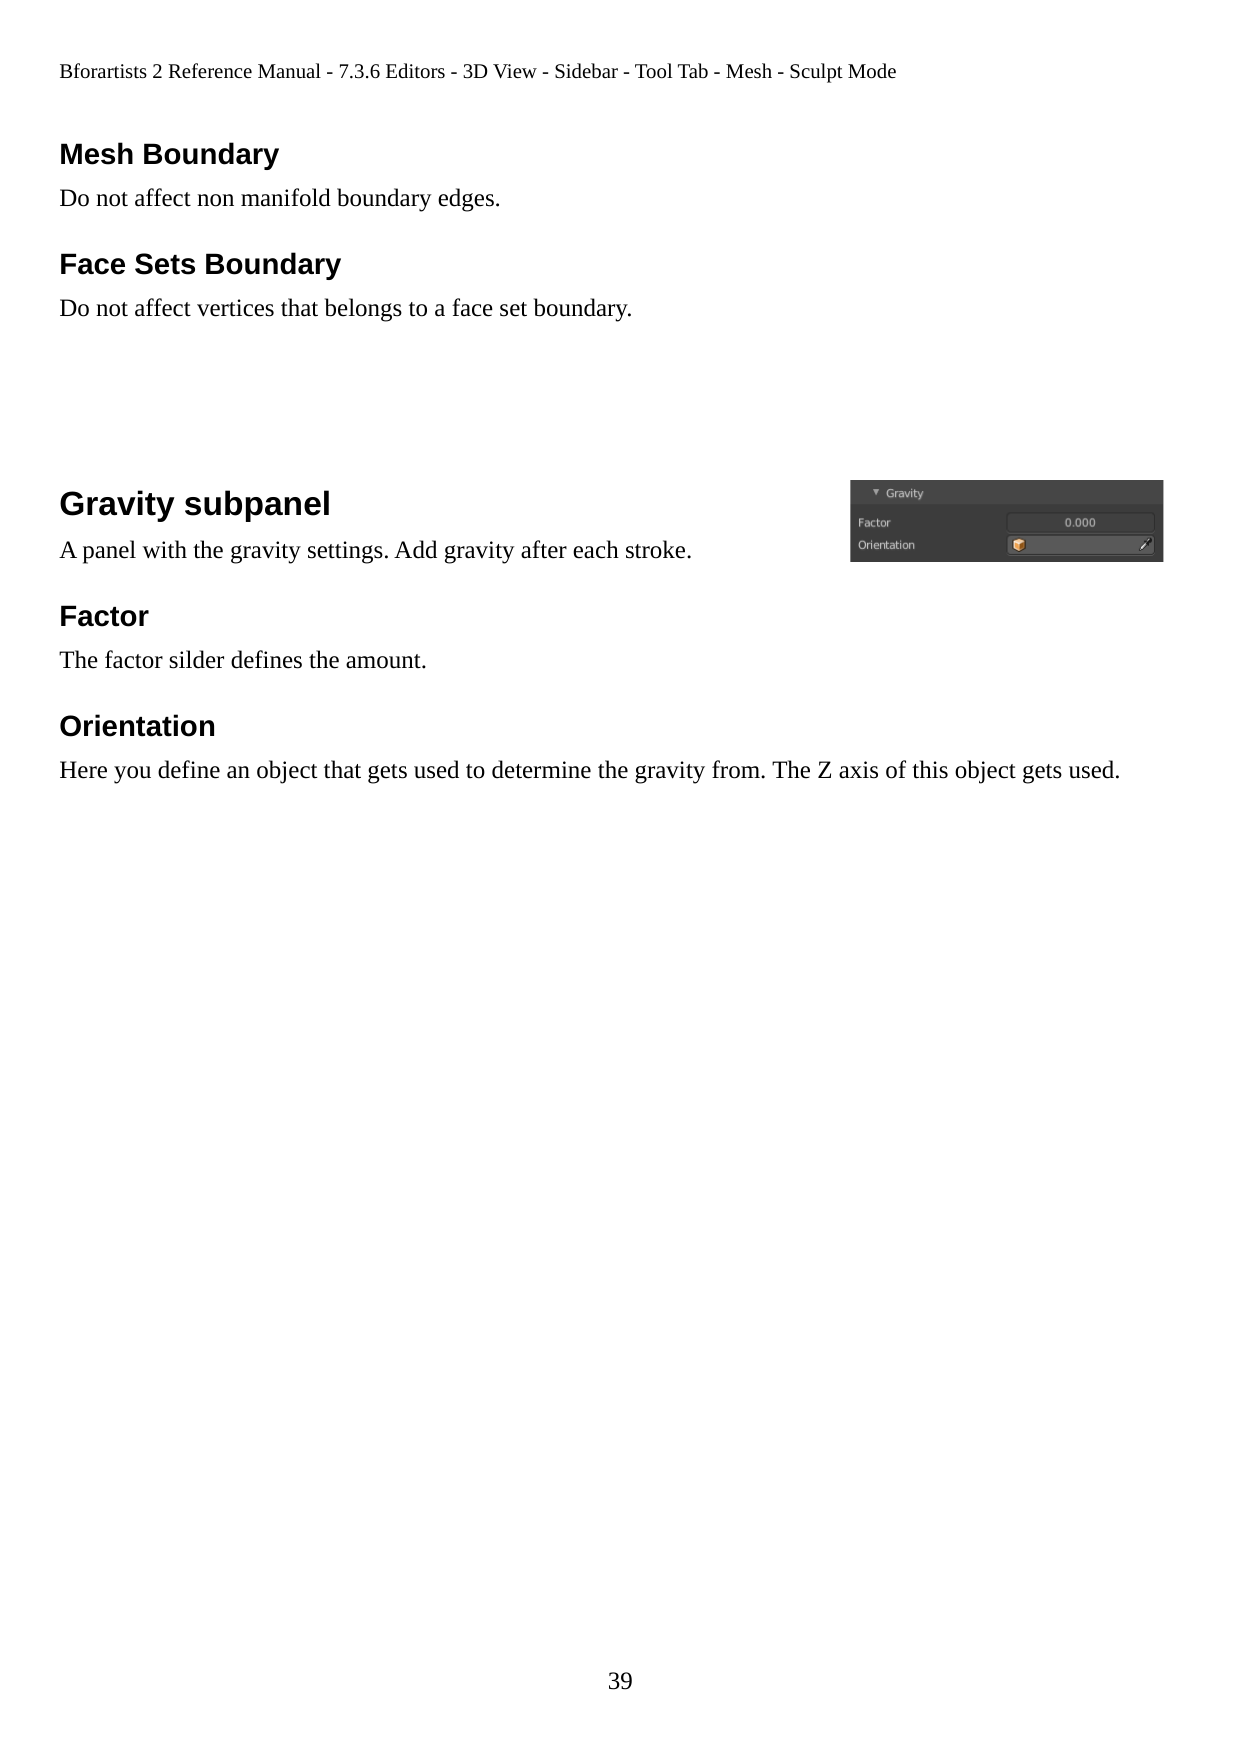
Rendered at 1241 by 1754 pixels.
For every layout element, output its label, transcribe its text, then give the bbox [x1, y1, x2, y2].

text Here you define an object that gets used to determine the gravity from. The Z axis of this object gets used. [59, 755, 1181, 783]
subtitle [1164, 484, 1181, 522]
text The factor silder defines the amount. [59, 645, 1181, 673]
subtitle Factor [59, 598, 1181, 632]
subtitle Orientation [59, 708, 1181, 742]
subtitle Face Sets Boundary [59, 247, 1181, 280]
text Do not affect vertices that belongs to a face set boundary. [59, 293, 1181, 322]
text Do not affect non manifold boundary edges. [59, 183, 1181, 212]
subtitle Mesh Boundary [59, 137, 1181, 170]
subtitle Gravity subpanel [59, 484, 850, 522]
picture [850, 480, 1164, 562]
text A panel with the gravity settings. Add gravity after each stroke. [59, 535, 1181, 564]
